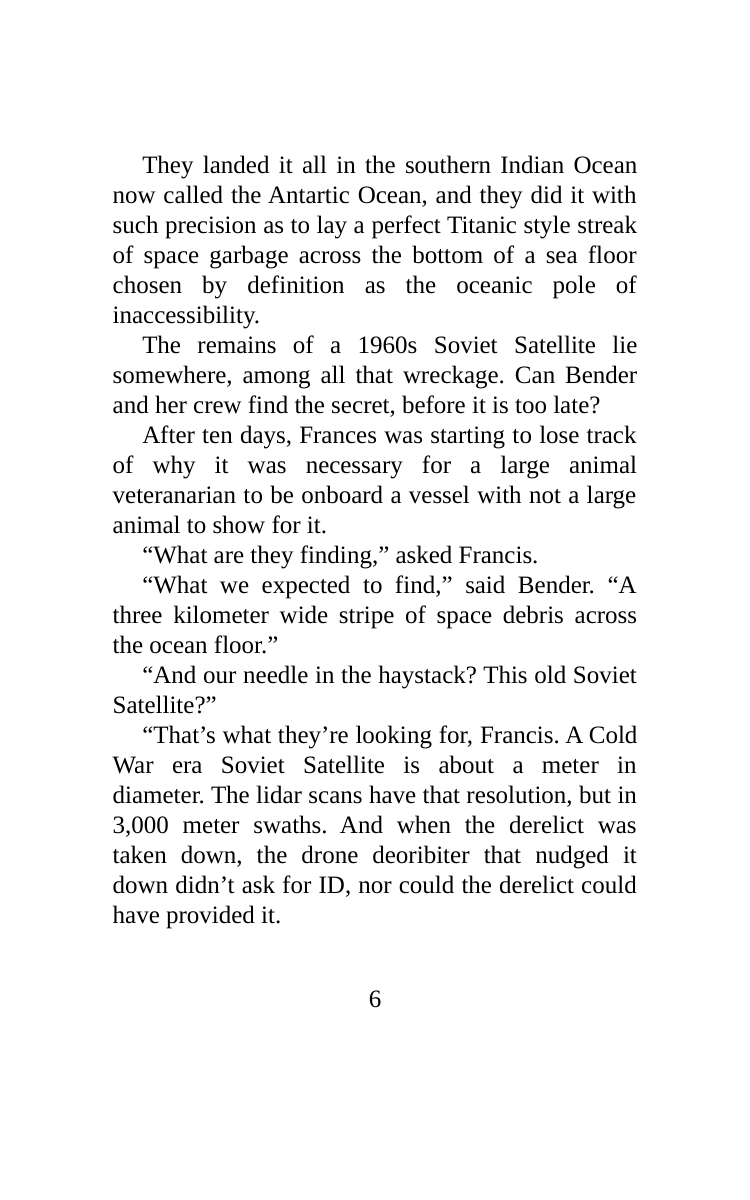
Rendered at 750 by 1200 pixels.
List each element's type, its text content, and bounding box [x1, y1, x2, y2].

text The remains of a 1960s Soviet Satellite lie somewhere, among all that wreckage. Can Bender and her crew find the secret, before it is too late? [112, 330, 637, 420]
text “What we expected to find,” said Bender. “A three kilometer wide stripe of space debris across the ocean floor.” [112, 570, 637, 660]
text After ten days, Frances was starting to lose track of why it was necessary for a large animal veteranarian to be onboard a vessel with not a large animal to show for it. [112, 420, 637, 540]
text They landed it all in the southern Indian Ocean now called the Antartic Ocean, and they did it with such precision as to lay a perfect Titanic style streak of space garbage across the bottom of a sea floor chosen by definition as the oceanic pole of inaccessibility. [112, 150, 637, 330]
text “That’s what they’re looking for, Francis. A Cold War era Soviet Satellite is about a meter in diameter. The lidar scans have that resolution, but in 3,000 meter swaths. And when the derelict was taken down, the drone deoribiter that nudged it down didn’t ask for ID, nor could the derelict could have provided it. [112, 720, 637, 930]
text “And our needle in the haystack? This old Soviet Satellite?” [112, 660, 637, 720]
text “What are they finding,” asked Francis. [112, 540, 637, 570]
